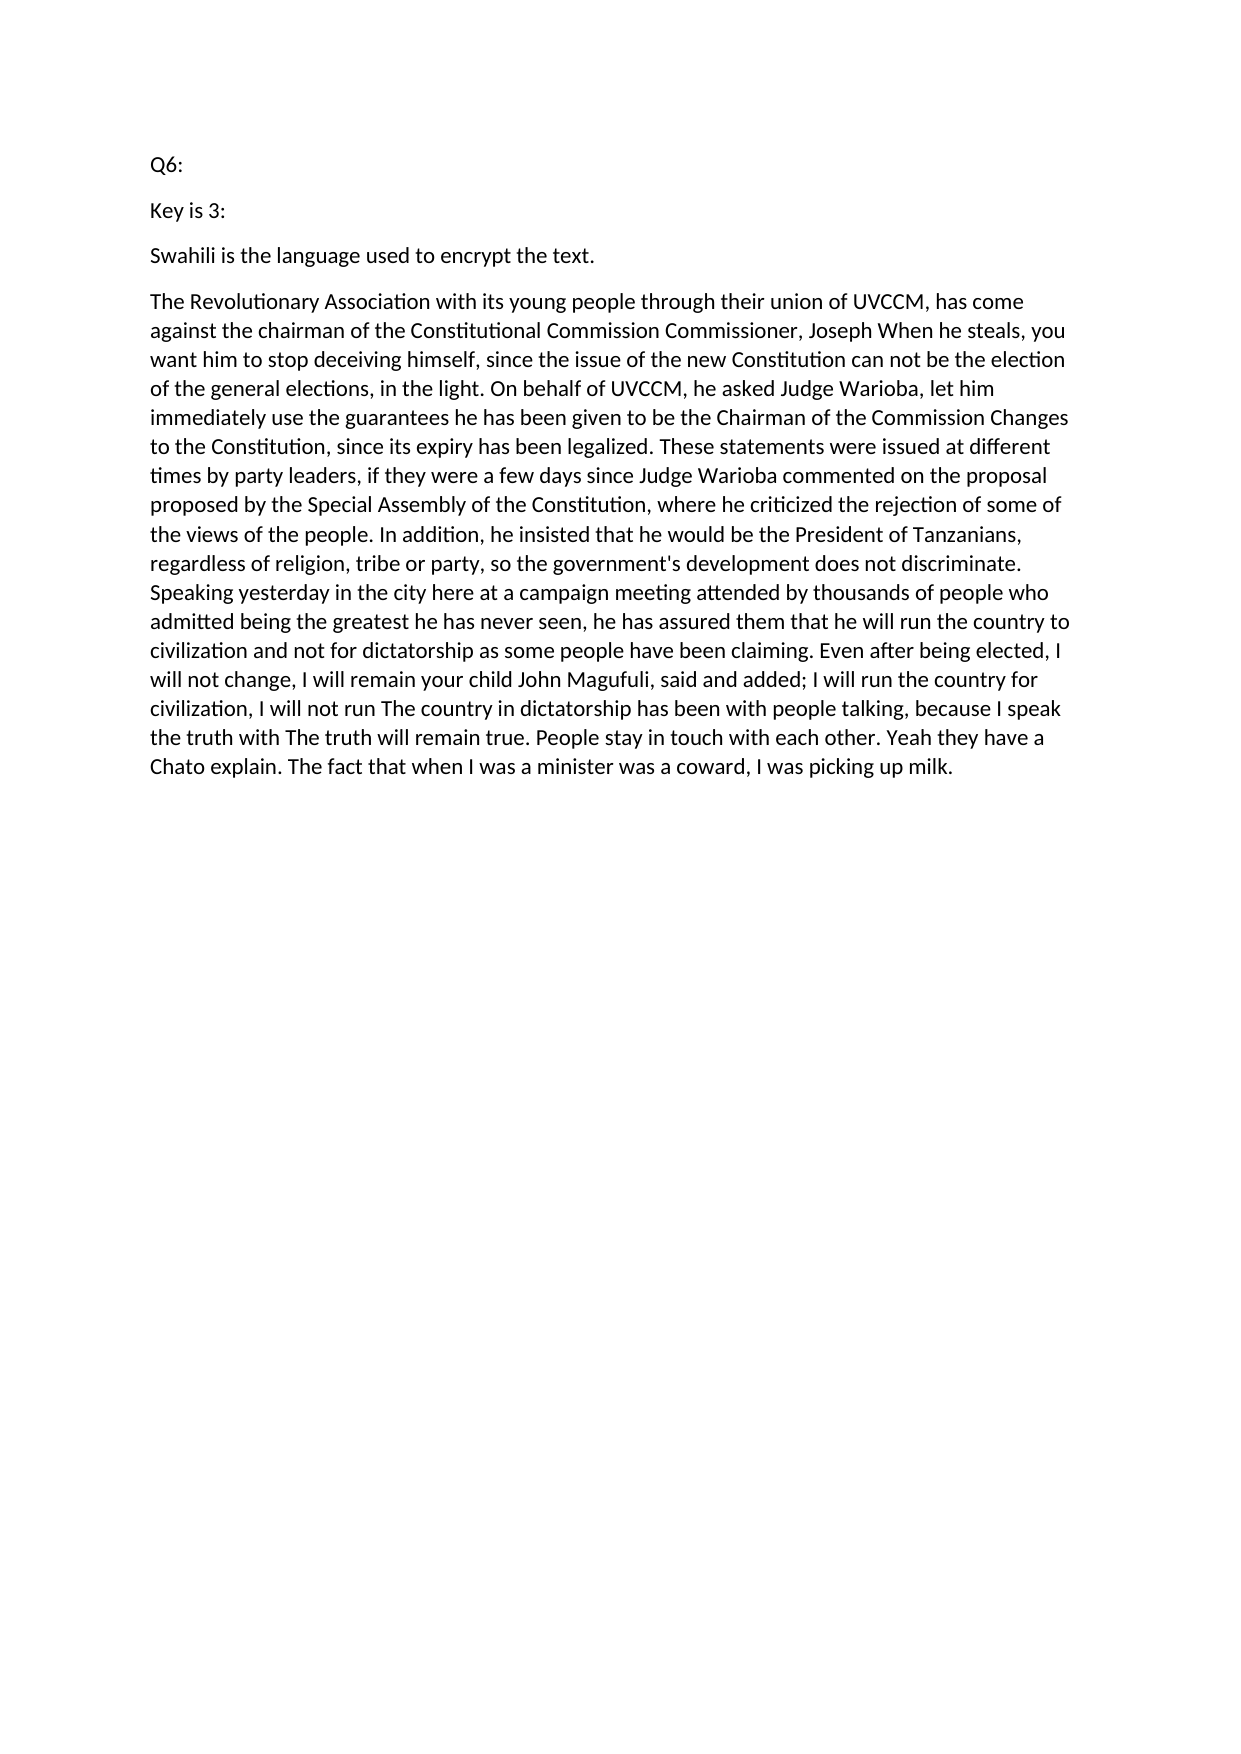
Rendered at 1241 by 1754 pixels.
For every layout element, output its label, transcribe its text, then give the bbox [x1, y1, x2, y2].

text Q6: [150, 150, 1090, 178]
text Swahili is the language used to encrypt the text. [150, 241, 1090, 269]
text Key is 3: [150, 196, 1090, 224]
text The Revolutionary Association with its young people through their union of UVCCM, has come against the chairman of the Constitutional Commission Commissioner, Joseph When he steals, you want him to stop deceiving himself, since the issue of the new Constitution can not be the election of the general elections, in the light. On behalf of UVCCM, he asked Judge Warioba, let him immediately use the guarantees he has been given to be the Chairman of the Commission Changes to the Constitution, since its expiry has been legalized. These statements were issued at different times by party leaders, if they were a few days since Judge Warioba commented on the proposal proposed by the Special Assembly of the Constitution, where he criticized the rejection of some of the views of the people. In addition, he insisted that he would be the President of Tanzanians, regardless of religion, tribe or party, so the government's development does not discriminate. Speaking yesterday in the city here at a campaign meeting attended by thousands of people who admitted being the greatest he has never seen, he has assured them that he will run the country to civilization and not for dictatorship as some people have been claiming. Even after being elected, I will not change, I will remain your child John Magufuli, said and added; I will run the country for civilization, I will not run The country in dictatorship has been with people talking, because I speak the truth with The truth will remain true. People stay in touch with each other. Yeah they have a Chato explain. The fact that when I was a minister was a coward, I was picking up milk. [150, 287, 1090, 780]
